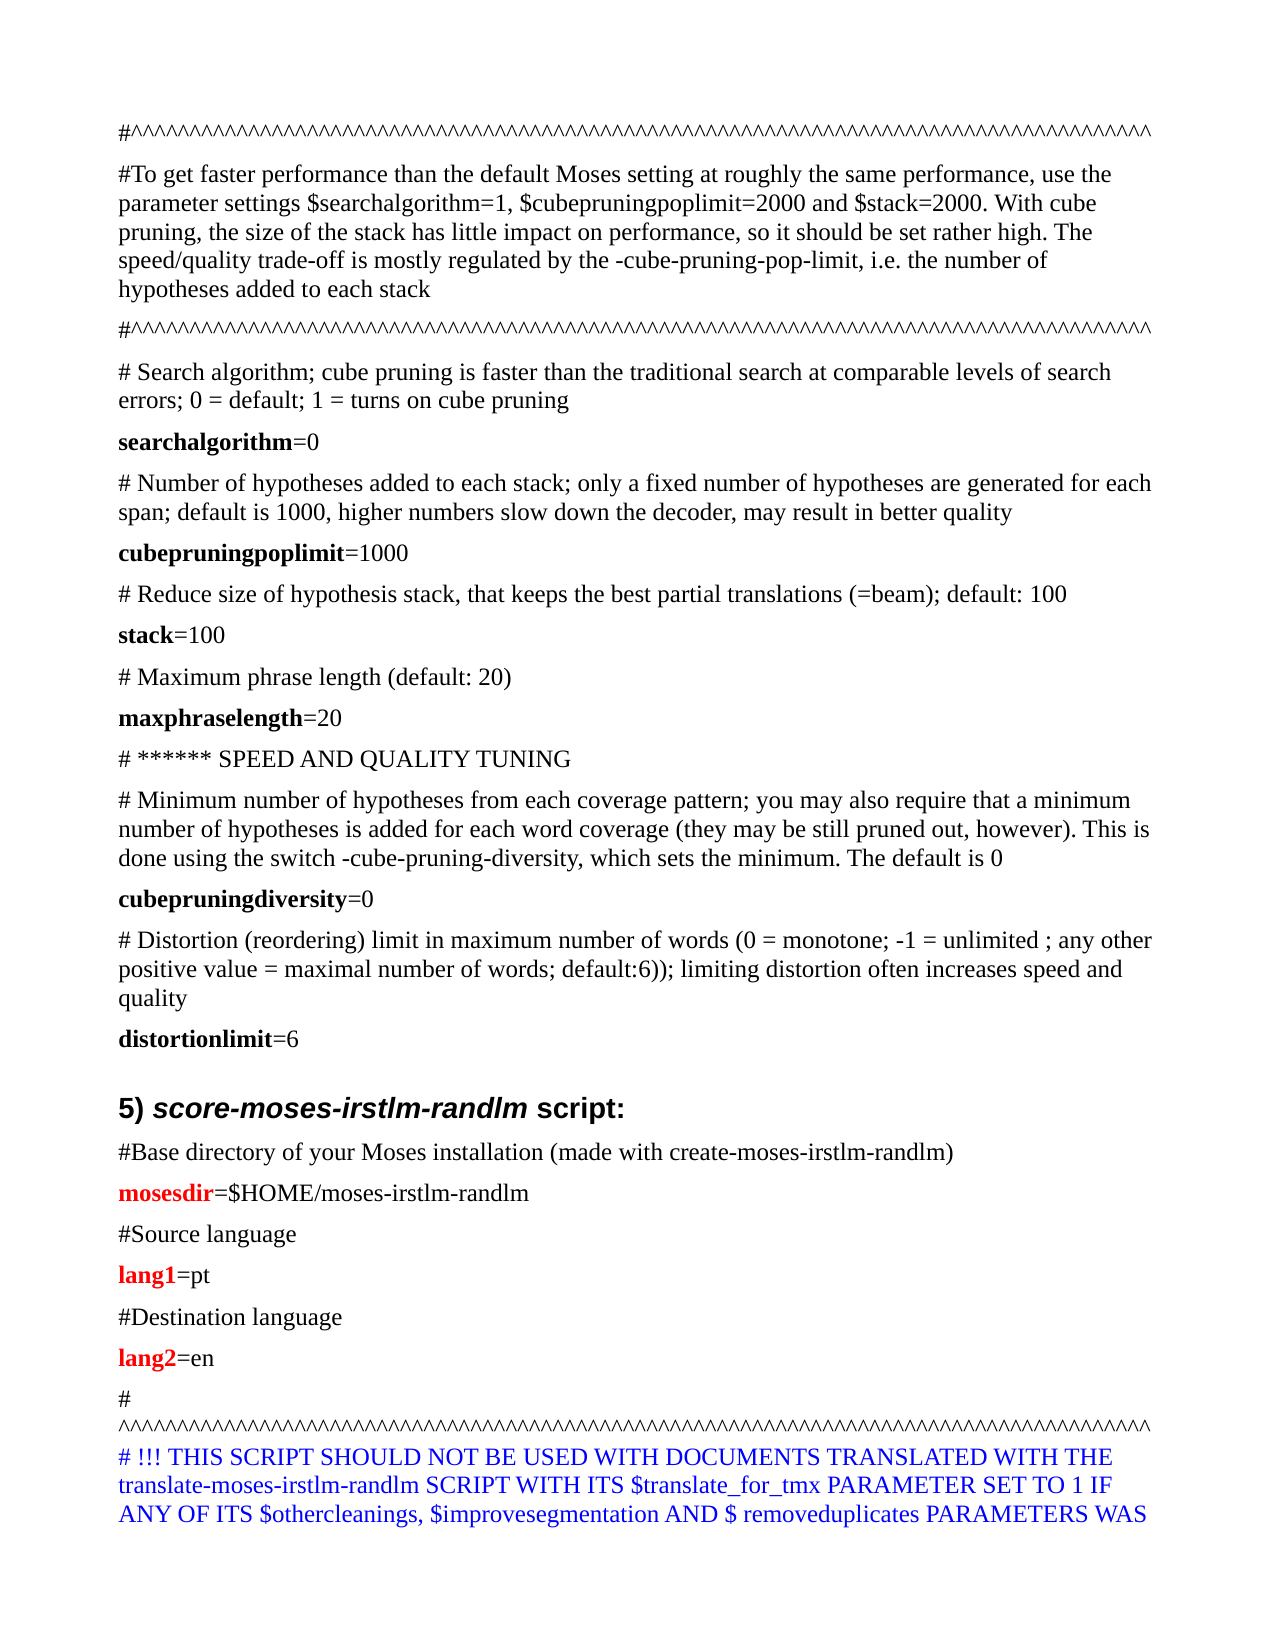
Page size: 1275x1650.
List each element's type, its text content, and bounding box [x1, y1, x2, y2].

text #^^^^^^^^^^^^^^^^^^^^^^^^^^^^^^^^^^^^^^^^^^^^^^^^^^^^^^^^^^^^^^^^^^^^^^^^^^^^^^^^^^^^^^^ [118, 118, 1157, 147]
text #Source language [118, 1219, 1157, 1248]
subtitle 5) score-moses-irstlm-randlm script: [118, 1091, 1157, 1124]
text maxphraselength=20 [118, 703, 1157, 732]
text distortionlimit=6 [118, 1024, 1157, 1053]
text # Number of hypotheses added to each stack; only a fixed number of hypotheses are generated for each span; default is 1000, higher numbers slow down the decoder, may result in better quality [118, 468, 1157, 526]
text mosesdir=$HOME/moses-irstlm-randlm [118, 1178, 1157, 1207]
text cubepruningpoplimit=1000 [118, 538, 1157, 567]
text # Reduce size of hypothesis stack, that keeps the best partial translations (=beam); default: 100 [118, 579, 1157, 608]
text # Maximum phrase length (default: 20) [118, 662, 1157, 691]
text #To get faster performance than the default Moses setting at roughly the same performance, use the parameter settings $searchalgorithm=1, $cubepruningpoplimit=2000 and $stack=2000. With cube pruning, the size of the stack has little impact on performance, so it should be set rather high. The speed/quality trade-off is mostly regulated by the -cube-pruning-pop-limit, i.e. the number of hypotheses added to each stack [118, 159, 1157, 303]
text lang2=en [118, 1343, 1157, 1372]
text # Search algorithm; cube pruning is faster than the traditional search at comparable levels of search errors; 0 = default; 1 = turns on cube pruning [118, 357, 1157, 414]
text # ^^^^^^^^^^^^^^^^^^^^^^^^^^^^^^^^^^^^^^^^^^^^^^^^^^^^^^^^^^^^^^^^^^^^^^^^^^^^^^^^^^^^^^^^# !!! THIS SCRIPT SHOULD NOT BE USED WITH DOCUMENTS TRANSLATED WITH THE translate-moses-irstlm-randlm SCRIPT WITH ITS $translate_for_tmx PARAMETER SET TO 1 IF ANY OF ITS $othercleanings, $improvesegmentation AND $ removeduplicates PARAMETERS WAS [118, 1384, 1157, 1528]
text stack=100 [118, 621, 1157, 649]
text # Distortion (reordering) limit in maximum number of words (0 = monotone; -1 = unlimited ; any other positive value = maximal number of words; default:6)); limiting distortion often increases speed and quality [118, 926, 1157, 1012]
text #^^^^^^^^^^^^^^^^^^^^^^^^^^^^^^^^^^^^^^^^^^^^^^^^^^^^^^^^^^^^^^^^^^^^^^^^^^^^^^^^^^^^^^^ [118, 316, 1157, 344]
text # ****** SPEED AND QUALITY TUNING [118, 744, 1157, 773]
text searchalgorithm=0 [118, 427, 1157, 456]
text lang1=pt [118, 1260, 1157, 1289]
text #Destination language [118, 1302, 1157, 1330]
text # Minimum number of hypotheses from each coverage pattern; you may also require that a minimum number of hypotheses is added for each word coverage (they may be still pruned out, however). This is done using the switch -cube-pruning-diversity, which sets the minimum. The default is 0 [118, 786, 1157, 872]
text #Base directory of your Moses installation (made with create-moses-irstlm-randlm) [118, 1137, 1157, 1165]
text cubepruningdiversity=0 [118, 884, 1157, 913]
